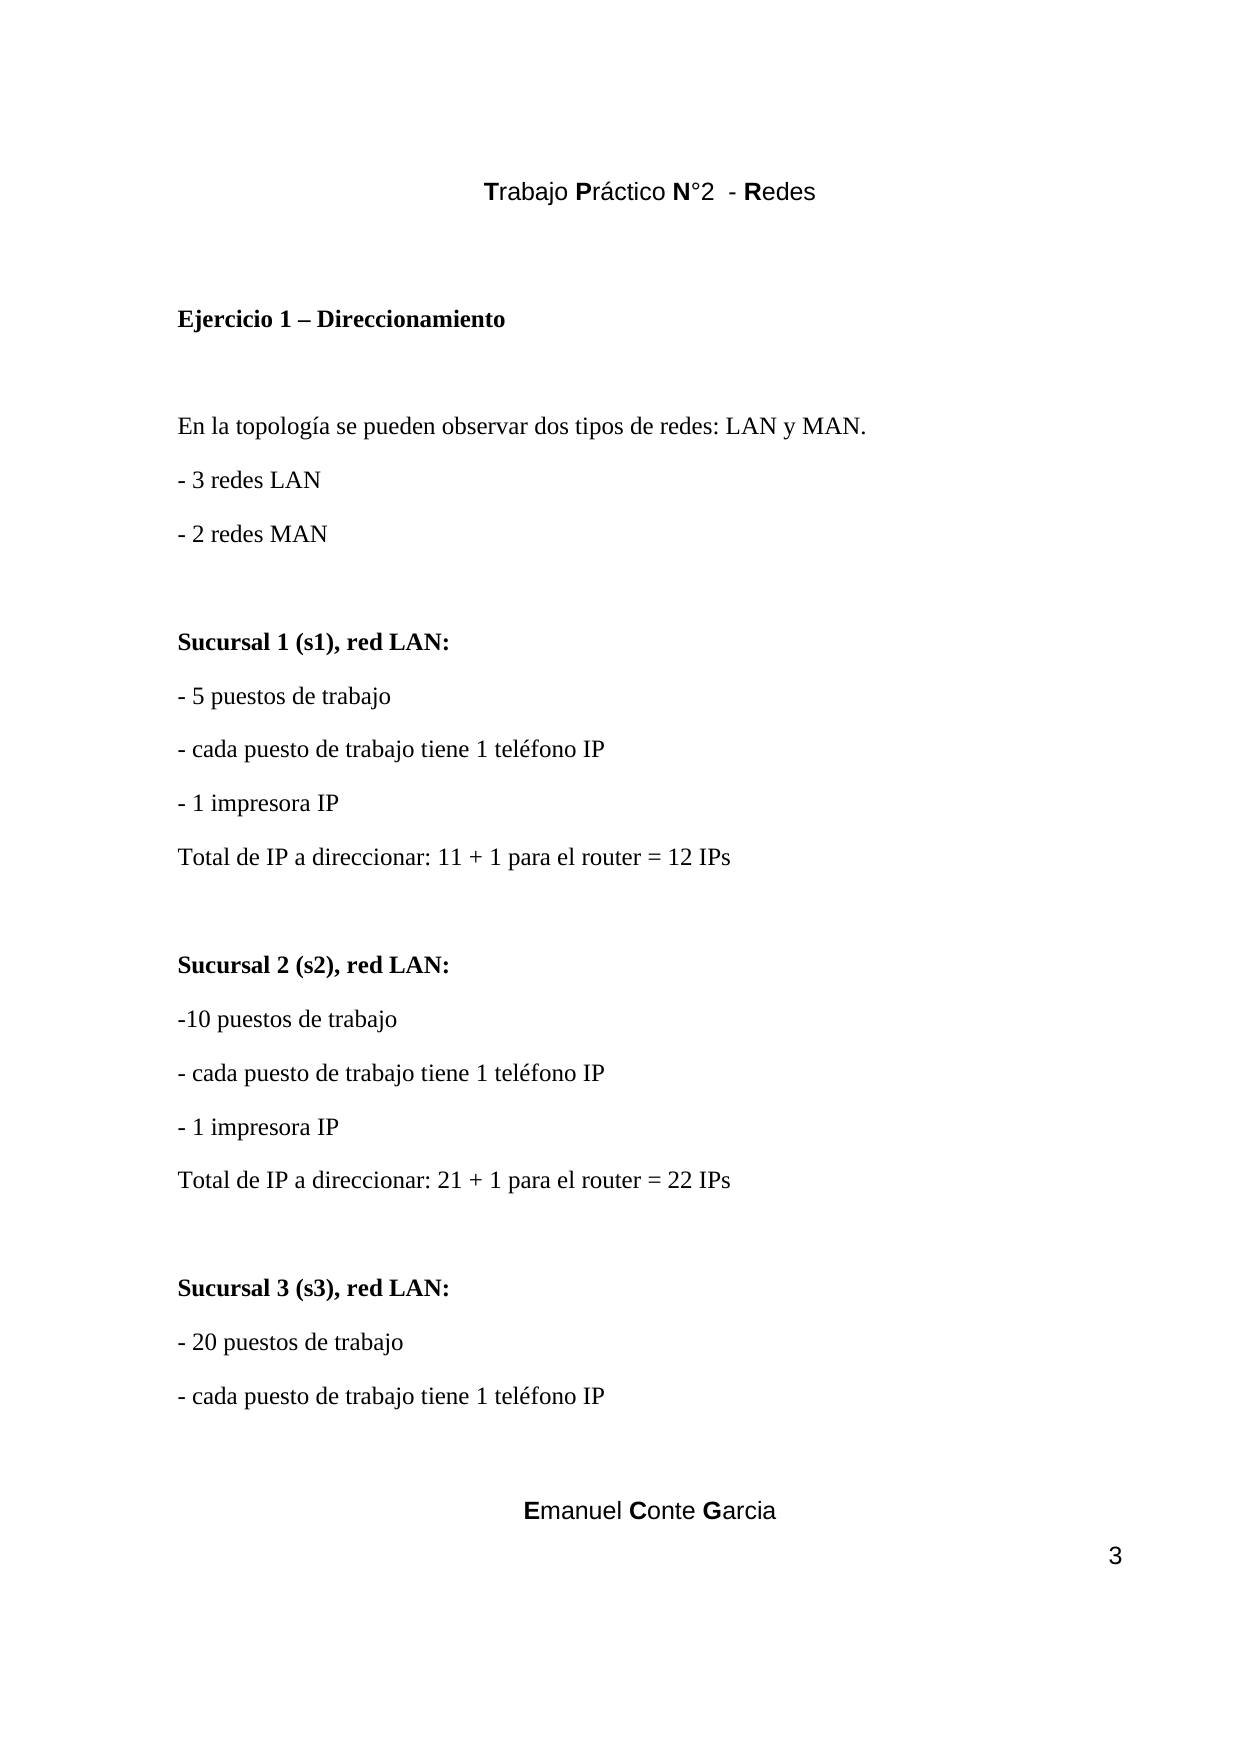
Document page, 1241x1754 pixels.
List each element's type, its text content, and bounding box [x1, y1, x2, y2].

text Sucursal 2 (s2), red LAN: [177, 950, 1122, 979]
text - 3 redes LAN [177, 465, 1122, 494]
text Ejercicio 1 – Direccionamiento [177, 304, 1122, 332]
text Sucursal 1 (s1), red LAN: [177, 627, 1122, 656]
text Total de IP a direccionar: 11 + 1 para el router = 12 IPs [177, 842, 1122, 871]
text - 1 impresora IP [177, 1112, 1122, 1140]
text - 2 redes MAN [177, 519, 1122, 548]
text - 5 puestos de trabajo [177, 681, 1122, 709]
text Total de IP a direccionar: 21 + 1 para el router = 22 IPs [177, 1165, 1122, 1194]
text - cada puesto de trabajo tiene 1 teléfono IP [177, 734, 1122, 763]
text -10 puestos de trabajo [177, 1004, 1122, 1033]
text En la topología se pueden observar dos tipos de redes: LAN y MAN. [177, 411, 1122, 440]
text - 1 impresora IP [177, 788, 1122, 817]
text Sucursal 3 (s3), red LAN: [177, 1273, 1122, 1302]
text - cada puesto de trabajo tiene 1 teléfono IP [177, 1381, 1122, 1409]
text - cada puesto de trabajo tiene 1 teléfono IP [177, 1058, 1122, 1086]
text - 20 puestos de trabajo [177, 1327, 1122, 1356]
